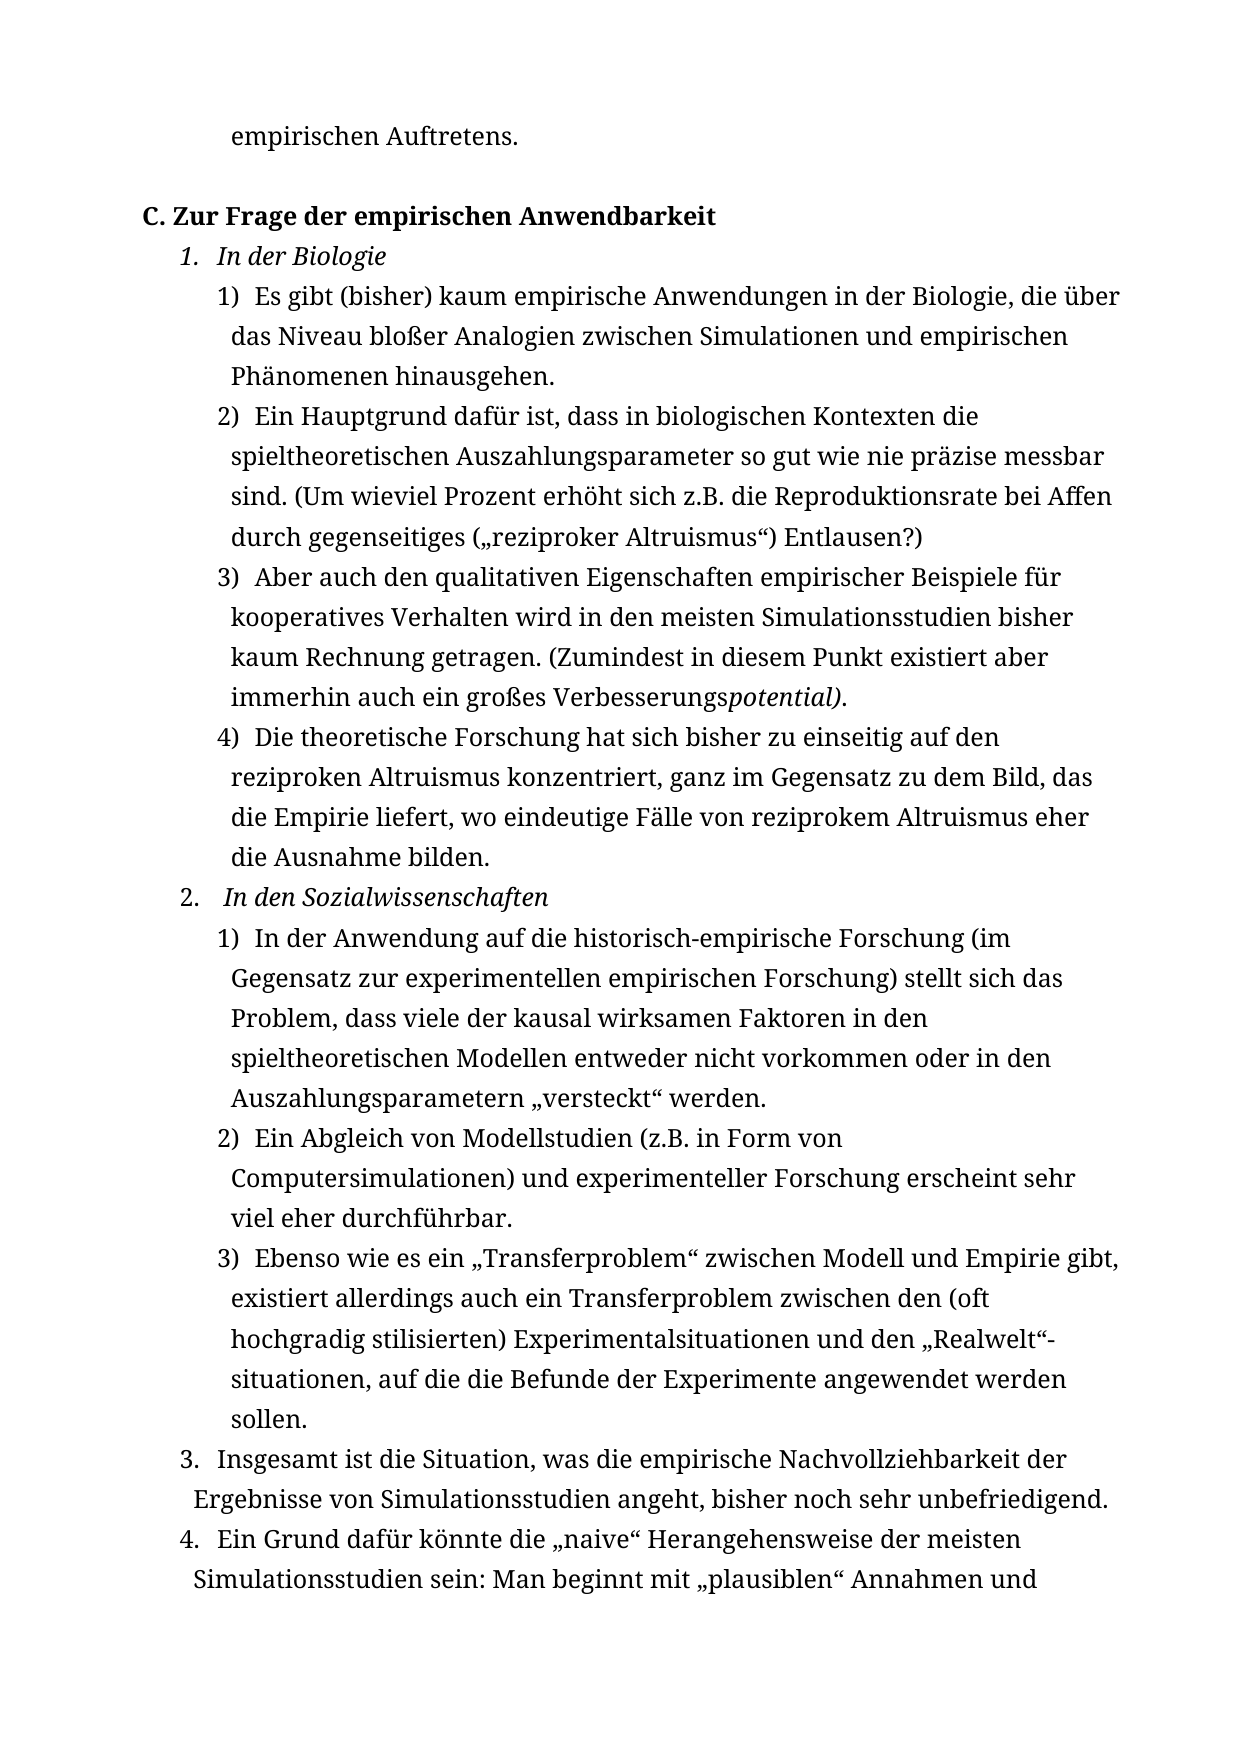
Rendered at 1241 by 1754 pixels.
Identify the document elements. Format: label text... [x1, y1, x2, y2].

list In den Sozialwissenschaften [156, 880, 1122, 914]
list In der Biologie [156, 238, 1122, 272]
list Es gibt (bisher) kaum empirische Anwendungen in der Biologie, die über das Niveau bloßer Analogien zwischen Simulationen und empirischen Phänomenen hinausgehen. [193, 278, 1122, 393]
list empirischen Auftretens. [193, 118, 1122, 152]
list Ein Abgleich von Modellstudien (z.B. in Form von Computersimulationen) und experimenteller Forschung erscheint sehr viel eher durchführbar. [193, 1121, 1122, 1235]
text C. Zur Frage der empirischen Anwendbarkeit [118, 198, 1122, 232]
list Die theoretische Forschung hat sich bisher zu einseitig auf den reziproken Altruismus konzentriert, ganz im Gegensatz zu dem Bild, das die Empirie liefert, wo eindeutige Fälle von reziprokem Altruismus eher die Ausnahme bilden. [193, 720, 1122, 874]
list Ein Grund dafür könnte die „naive“ Herangehensweise der meisten Simulationsstudien sein: Man beginnt mit „plausiblen“ Annahmen und [156, 1522, 1122, 1596]
list Aber auch den qualitativen Eigenschaften empirischer Beispiele für kooperatives Verhalten wird in den meisten Simulationsstudien bisher kaum Rechnung getragen. (Zumindest in diesem Punkt existiert aber immerhin auch ein großes Verbesserungspotential). [193, 559, 1122, 714]
list In der Anwendung auf die historisch-empirische Forschung (im Gegensatz zur experimentellen empirischen Forschung) stellt sich das Problem, dass viele der kausal wirksamen Faktoren in den spieltheoretischen Modellen entweder nicht vorkommen oder in den Auszahlungsparametern „versteckt“ werden. [193, 920, 1122, 1115]
list Ein Hauptgrund dafür ist, dass in biologischen Kontexten die spieltheoretischen Auszahlungsparameter so gut wie nie präzise messbar sind. (Um wieviel Prozent erhöht sich z.B. die Reproduktionsrate bei Affen durch gegenseitiges („reziproker Altruismus“) Entlausen?) [193, 399, 1122, 553]
list Ebenso wie es ein „Transferproblem“ zwischen Modell und Empirie gibt, existiert allerdings auch ein Transferproblem zwischen den (oft hochgradig stilisierten) Experimentalsituationen und den „Realwelt“-situationen, auf die die Befunde der Experimente angewendet werden sollen. [193, 1241, 1122, 1436]
list Insgesamt ist die Situation, was die empirische Nachvollziehbarkeit der Ergebnisse von Simulationsstudien angeht, bisher noch sehr unbefriedigend. [156, 1442, 1122, 1516]
